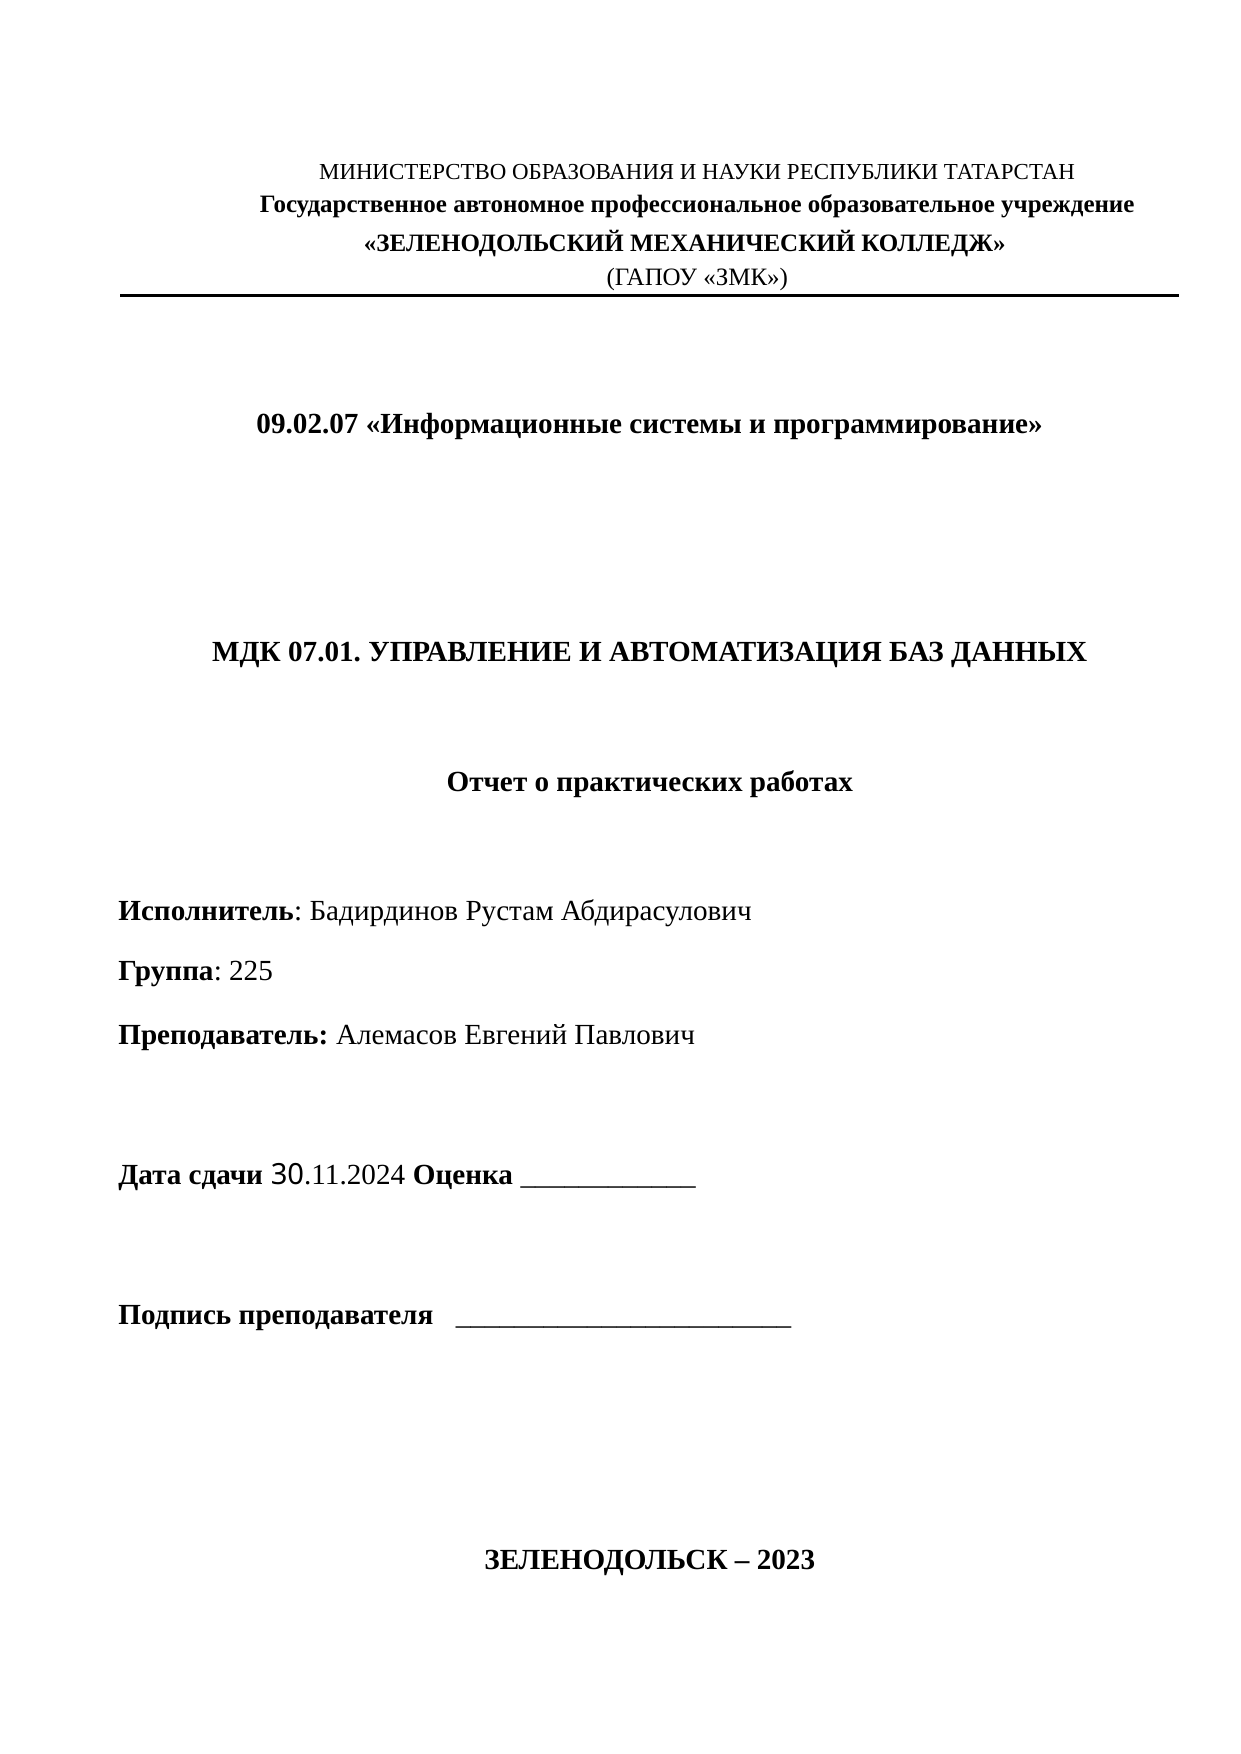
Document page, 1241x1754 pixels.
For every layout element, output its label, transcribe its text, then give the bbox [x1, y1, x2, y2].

text 09.02.07 «Информационные системы и программирование» [118, 406, 1181, 440]
text ЗЕЛЕНОДОЛЬСК – 2023 [118, 1542, 1181, 1576]
text Подпись преподавателя _______________________ [118, 1293, 1181, 1333]
table_header [120, 158, 215, 294]
text Исполнитель: Бадирдинов Рустам Абдирасулович [118, 893, 1181, 926]
subtitle МДК 07.01. УПРАВЛЕНИЕ И АВТОМАТИЗАЦИЯ БАЗ ДАННЫХ [118, 634, 1181, 668]
text Отчет о практических работах [118, 764, 1181, 797]
text Дата сдачи 30.11.2024 Оценка ____________ [118, 1153, 1181, 1193]
table_header МИНИСТЕРСТВО ОБРАЗОВАНИЯ И НАУКИ РЕСПУБЛИКИ ТАТАРСТАН Государственное автономное профессиональное образовательное учреждение «ЗЕЛЕНОДОЛЬСКИЙ МЕХАНИЧЕСКИЙ КОЛЛЕДЖ» (ГАПОУ «ЗМК») [215, 158, 1179, 294]
text Группа: 225 [118, 953, 1181, 986]
text Преподаватель: Алемасов Евгений Павлович [118, 1013, 1181, 1053]
